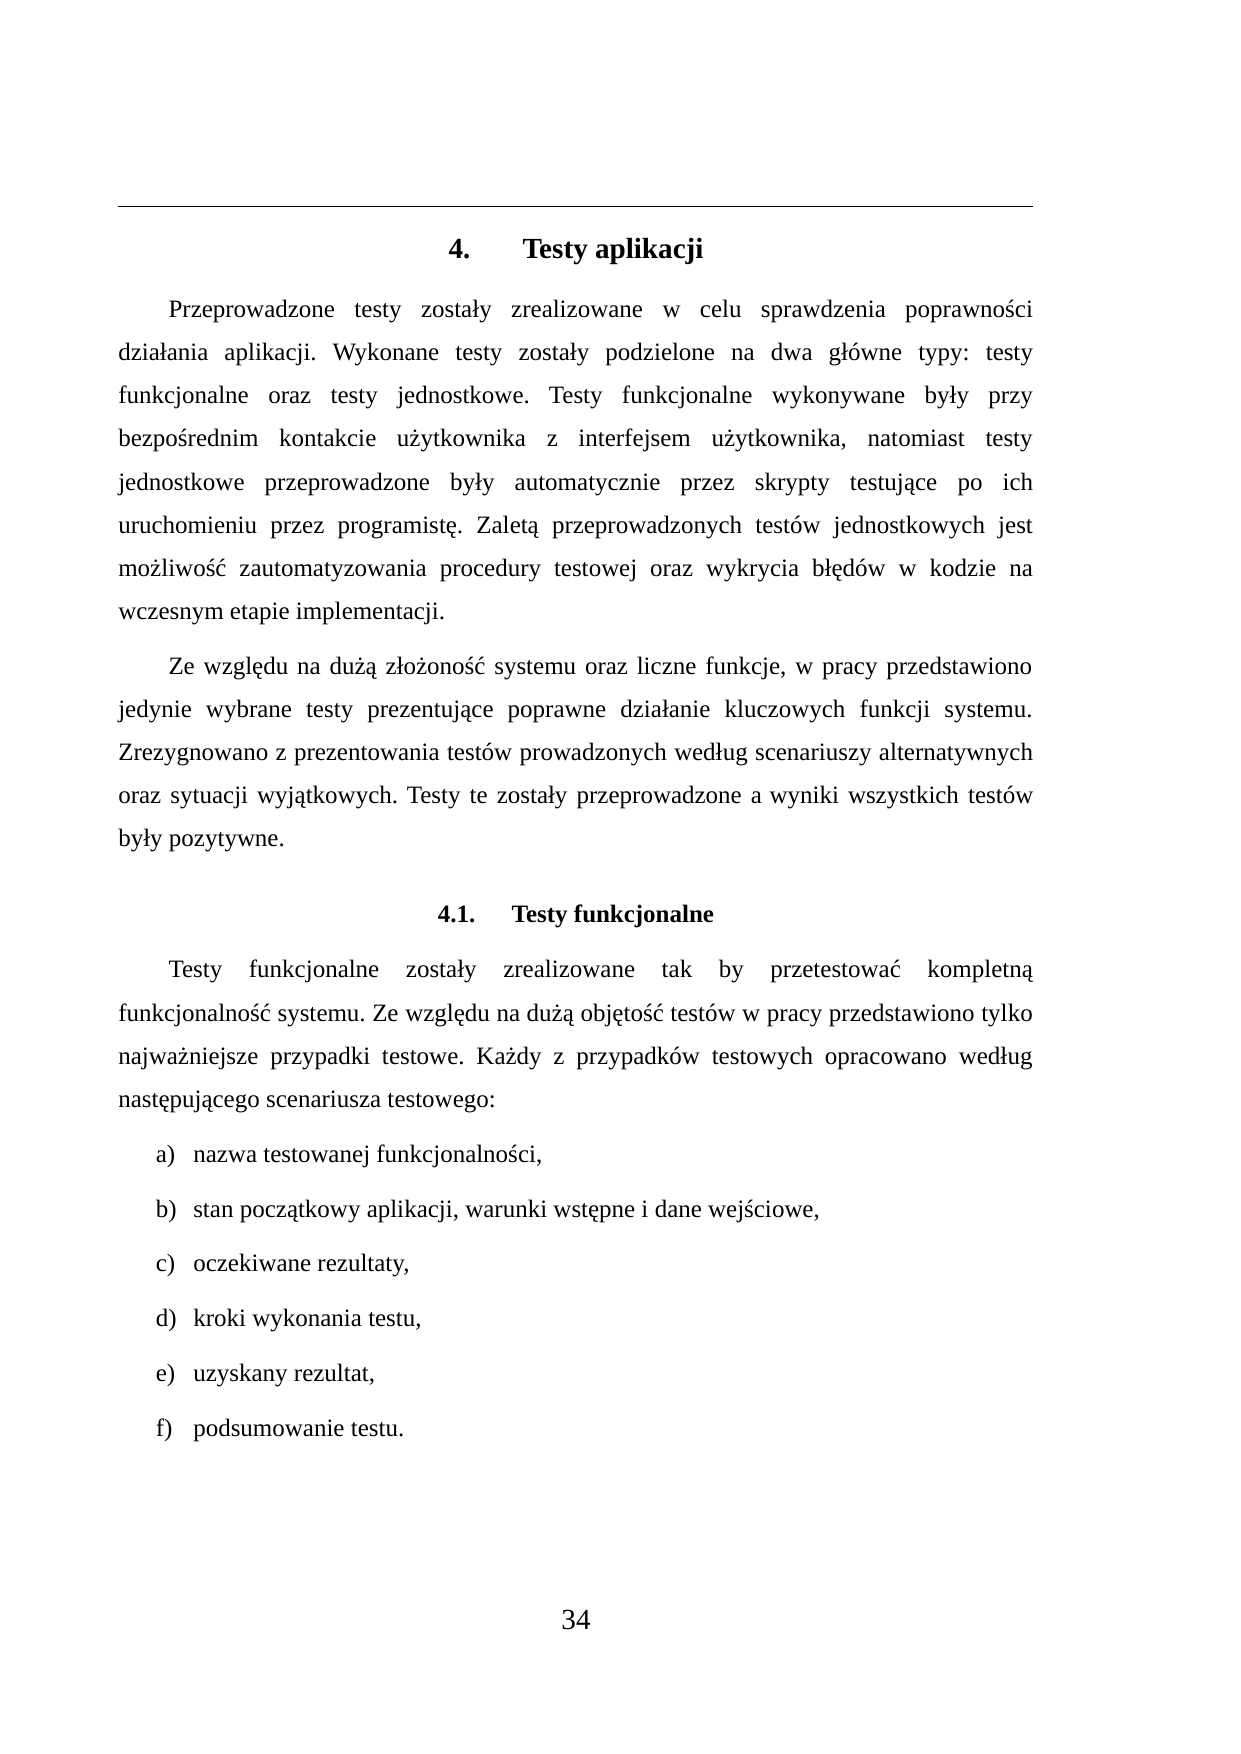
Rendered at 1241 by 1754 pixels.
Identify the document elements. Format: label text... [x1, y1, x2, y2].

list stan początkowy aplikacji, warunki wstępne i dane wejściowe, [156, 1194, 1033, 1222]
subtitle Testy aplikacji [118, 231, 1033, 265]
subtitle Testy funkcjonalne [118, 899, 1033, 928]
list uzyskany rezultat, [156, 1358, 1033, 1387]
list oczekiwane rezultaty, [156, 1248, 1033, 1277]
list podsumowanie testu. [156, 1413, 1033, 1442]
text Ze względu na dużą złożoność systemu oraz liczne funkcje, w pracy przedstawiono jedynie wybrane testy prezentujące poprawne działanie kluczowych funkcji systemu. Zrezygnowano z prezentowania testów prowadzonych według scenariuszy alternatywnych oraz sytuacji wyjątkowych. Testy te zostały przeprowadzone a wyniki wszystkich testów były pozytywne. [118, 651, 1033, 852]
list kroki wykonania testu, [156, 1303, 1033, 1332]
text Przeprowadzone testy zostały zrealizowane w celu sprawdzenia poprawności działania aplikacji. Wykonane testy zostały podzielone na dwa główne typy: testy funkcjonalne oraz testy jednostkowe. Testy funkcjonalne wykonywane były przy bezpośrednim kontakcie użytkownika z interfejsem użytkownika, natomiast testy jednostkowe przeprowadzone były automatycznie przez skrypty testujące po ich uruchomieniu przez programistę. Zaletą przeprowadzonych testów jednostkowych jest możliwość zautomatyzowania procedury testowej oraz wykrycia błędów w kodzie na wczesnym etapie implementacji. [118, 294, 1033, 625]
list nazwa testowanej funkcjonalności, [156, 1139, 1033, 1167]
text Testy funkcjonalne zostały zrealizowane tak by przetestować kompletną funkcjonalność systemu. Ze względu na dużą objętość testów w pracy przedstawiono tylko najważniejsze przypadki testowe. Każdy z przypadków testowych opracowano według następującego scenariusza testowego: [118, 954, 1033, 1113]
